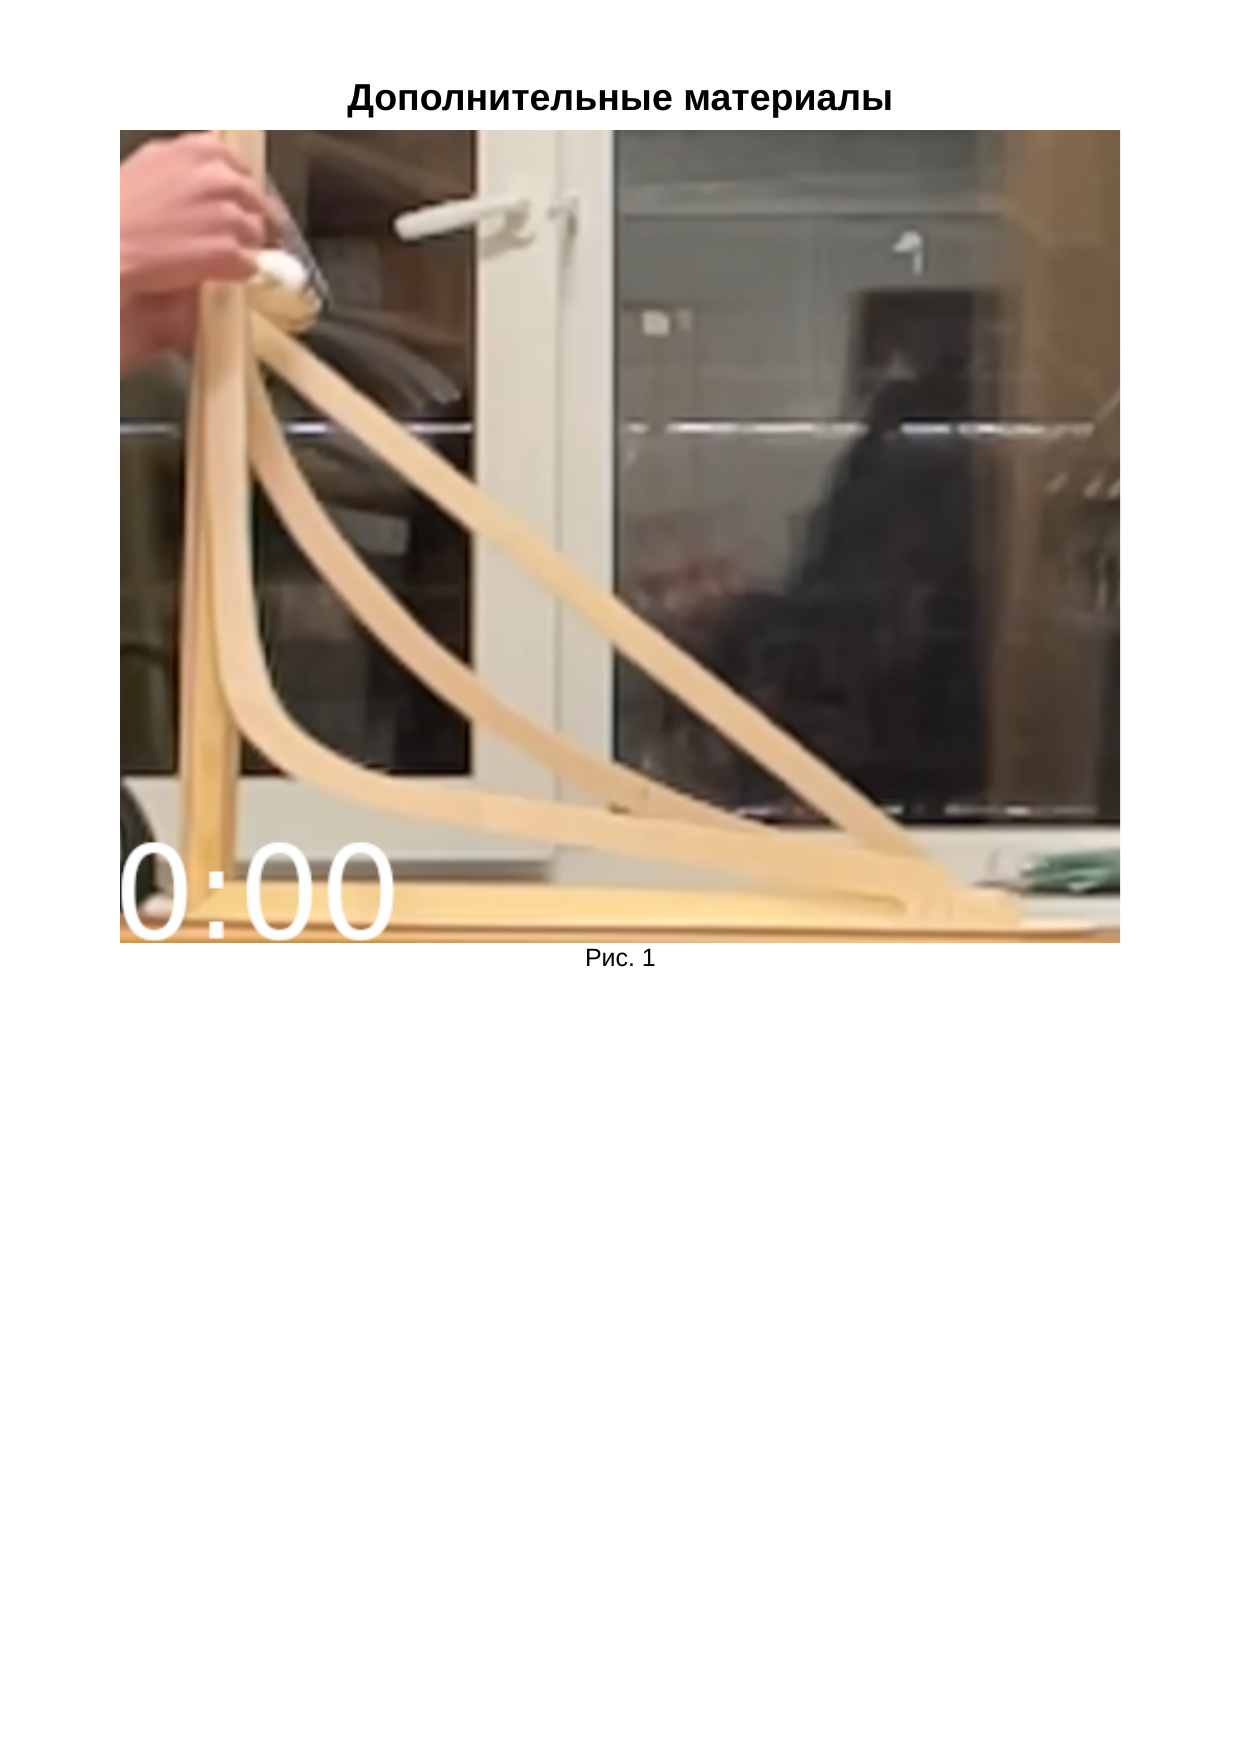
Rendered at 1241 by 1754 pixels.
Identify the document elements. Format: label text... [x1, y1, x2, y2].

text Рис. 1 [118, 131, 1122, 972]
subtitle Дополнительные материалы [118, 75, 1122, 118]
